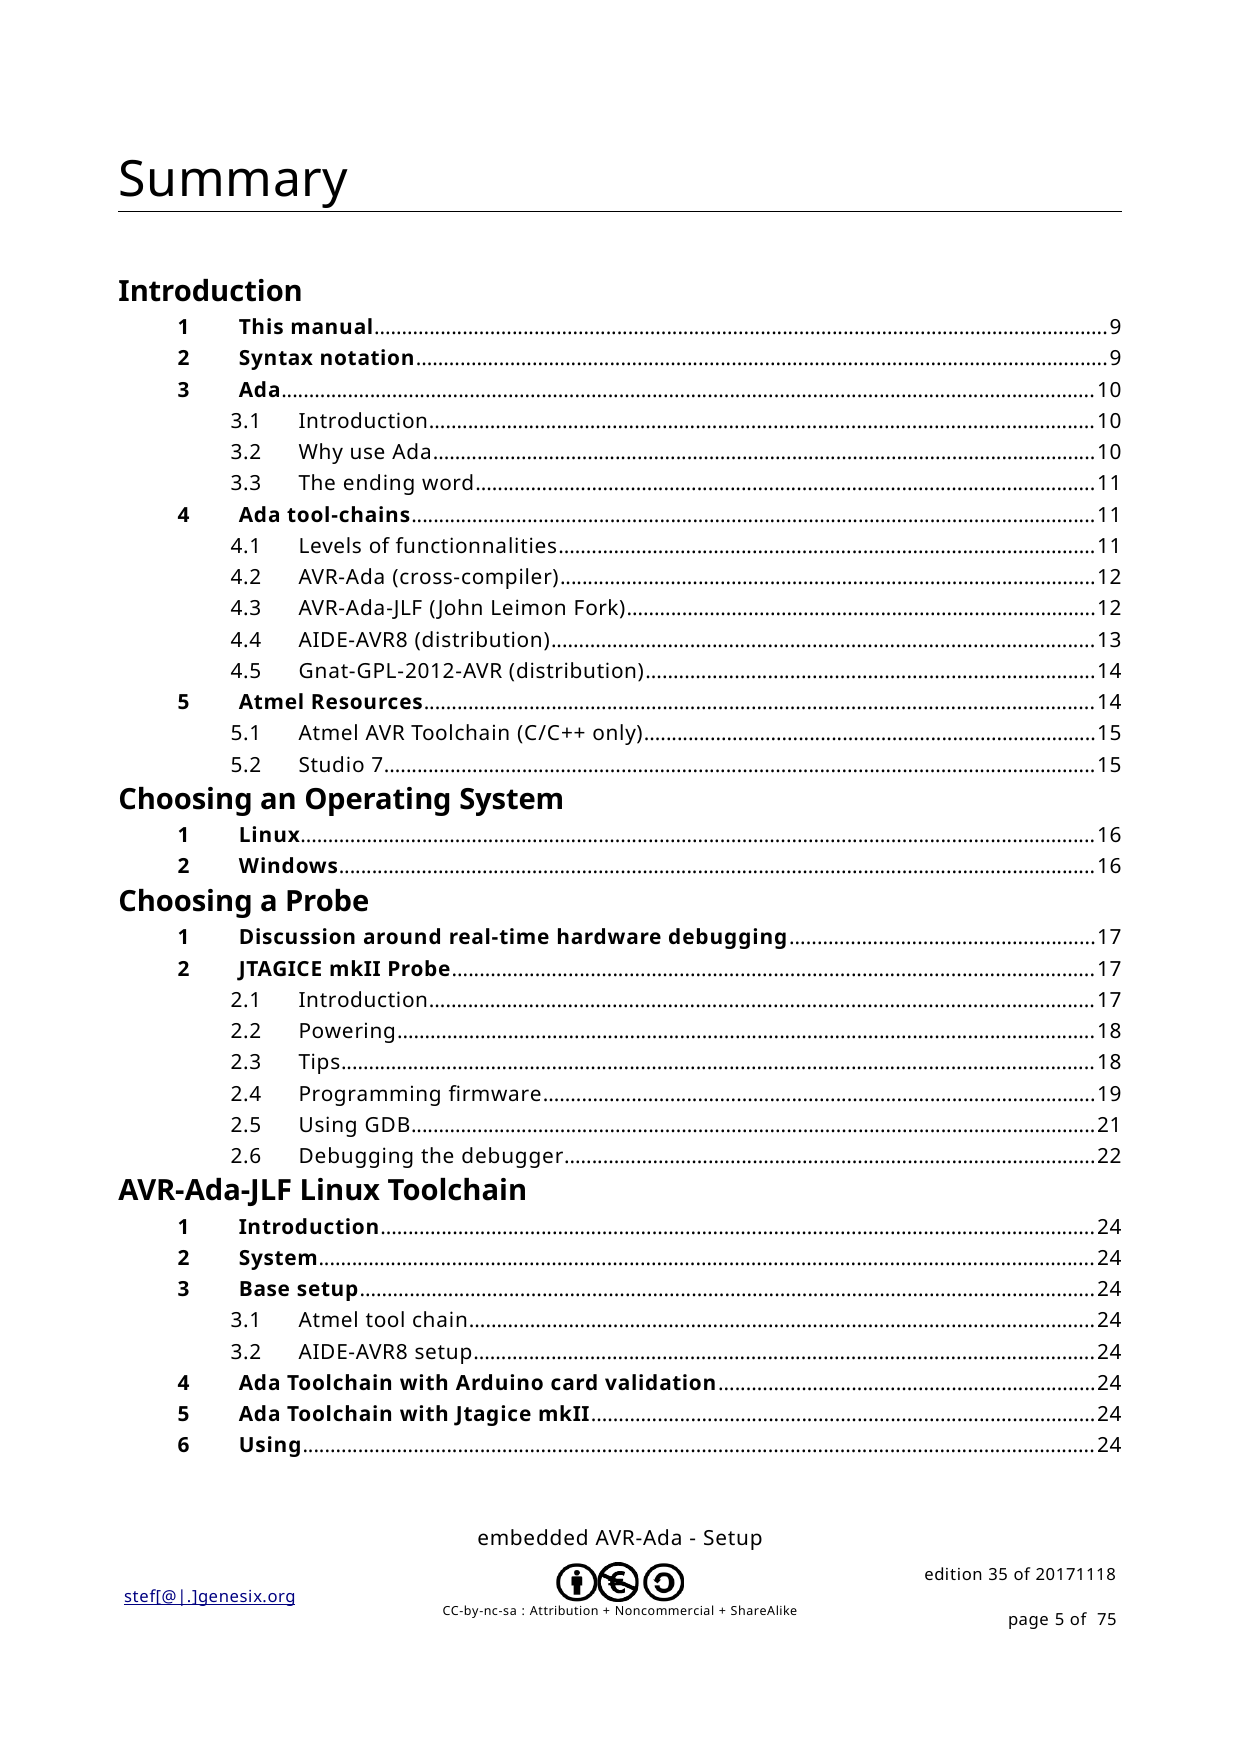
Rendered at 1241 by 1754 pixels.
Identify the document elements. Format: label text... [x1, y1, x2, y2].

text 2.4 Programming firmware 19 [230, 1076, 1122, 1107]
text 5 Atmel Resources 14 [177, 684, 1122, 716]
text 4.1 Levels of functionnalities 11 [230, 528, 1122, 559]
text AVR-Ada-JLF Linux Toolchain [118, 1170, 1122, 1209]
text 4.2 AVR-Ada (cross-compiler) 12 [230, 559, 1122, 591]
text 3.2 Why use Ada 10 [230, 434, 1122, 466]
text 2 Syntax notation 9 [177, 341, 1122, 372]
text 2.2 Powering 18 [230, 1013, 1122, 1045]
text Choosing a Probe [118, 880, 1122, 920]
picture [642, 1562, 684, 1602]
text 4.5 Gnat-GPL-2012-AVR (distribution) 14 [230, 653, 1122, 684]
text Introduction [118, 270, 1122, 309]
text 3.1 Introduction 10 [230, 403, 1122, 434]
text 3 Ada 10 [177, 372, 1122, 403]
text 3.1 Atmel tool chain 24 [230, 1303, 1122, 1334]
text 1 Introduction 24 [177, 1209, 1122, 1240]
text 4.3 AVR-Ada-JLF (John Leimon Fork) 12 [230, 591, 1122, 622]
text 4.4 AIDE-AVR8 (distribution) 13 [230, 622, 1122, 653]
text 1 This manual 9 [177, 309, 1122, 341]
text 2 System 24 [177, 1240, 1122, 1272]
text 1 Discussion around real-time hardware debugging 17 [177, 920, 1122, 951]
subtitle Summary [118, 131, 1122, 211]
text 3.2 AIDE-AVR8 setup 24 [230, 1334, 1122, 1365]
text 3 Base setup 24 [177, 1272, 1122, 1303]
text 5.2 Studio 7 15 [230, 747, 1122, 778]
text 4 Ada tool-chains 11 [177, 497, 1122, 528]
text 5.1 Atmel AVR Toolchain (C/C++ only) 15 [230, 716, 1122, 747]
text 2 Windows 16 [177, 849, 1122, 880]
text 2.5 Using GDB 21 [230, 1107, 1122, 1138]
text 1 Linux 16 [177, 818, 1122, 849]
text 5 Ada Toolchain with Jtagice mkII 24 [177, 1397, 1122, 1428]
text 2.1 Introduction 17 [230, 982, 1122, 1013]
text 4 Ada Toolchain with Arduino card validation 24 [177, 1365, 1122, 1397]
picture [555, 1562, 639, 1602]
text Choosing an Operating System [118, 778, 1122, 818]
text 6 Using 24 [177, 1428, 1122, 1459]
text 2 JTAGICE mkII Probe 17 [177, 951, 1122, 982]
text 2.3 Tips 18 [230, 1045, 1122, 1076]
text 2.6 Debugging the debugger 22 [230, 1138, 1122, 1170]
text 3.3 The ending word 11 [230, 466, 1122, 497]
